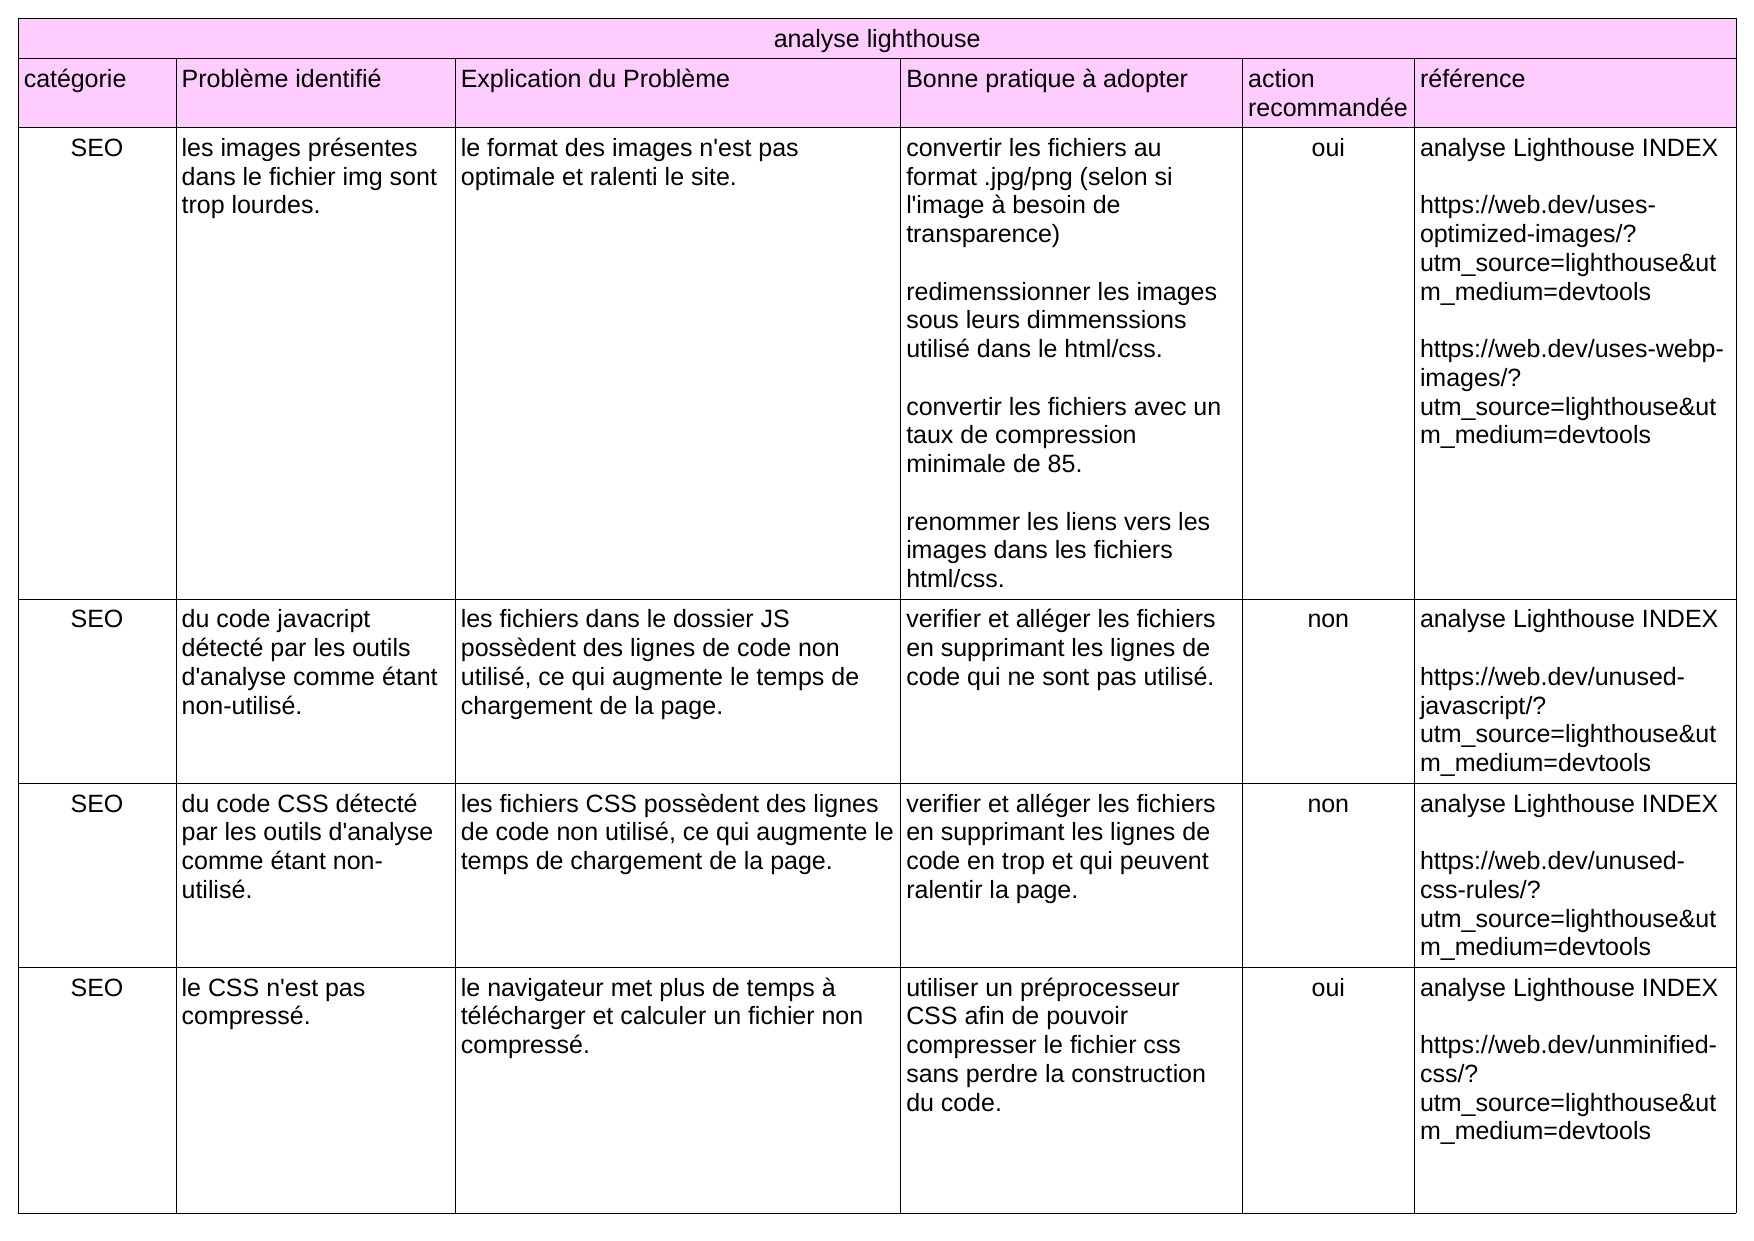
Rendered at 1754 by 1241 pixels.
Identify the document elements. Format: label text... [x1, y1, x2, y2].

table_cell le format des images n'est pas optimale et ralenti le site. [456, 128, 900, 599]
table_cell utiliser un préprocesseur CSS afin de pouvoir compresser le fichier css sans perdre la construction du code. [901, 968, 1242, 1213]
table_cell verifier et alléger les fichiers en supprimant les lignes de code en trop et qui peuvent ralentir la page. [901, 784, 1242, 967]
table_cell oui [1243, 968, 1414, 1213]
table_cell les fichiers dans le dossier JS possèdent des lignes de code non utilisé, ce qui augmente le temps de chargement de la page. [456, 600, 900, 783]
table_cell SEO [19, 600, 176, 783]
table_cell le navigateur met plus de temps à télécharger et calculer un fichier non compressé. [456, 968, 900, 1213]
table_cell analyse Lighthouse INDEX https://web.dev/unused-javascript/?utm_source=lighthouse&utm_medium=devtools [1415, 600, 1736, 783]
table_cell verifier et alléger les fichiers en supprimant les lignes de code qui ne sont pas utilisé. [901, 600, 1242, 783]
table_cell non [1243, 784, 1414, 967]
table_cell Explication du Problème [456, 59, 900, 127]
table_cell les fichiers CSS possèdent des lignes de code non utilisé, ce qui augmente le temps de chargement de la page. [456, 784, 900, 967]
table_cell du code javacript détecté par les outils d'analyse comme étant non-utilisé. [177, 600, 455, 783]
table_cell SEO [19, 968, 176, 1213]
table_cell non [1243, 600, 1414, 783]
table_cell analyse Lighthouse INDEX https://web.dev/unused-css-rules/?utm_source=lighthouse&utm_medium=devtools [1415, 784, 1736, 967]
table_cell oui [1243, 128, 1414, 599]
table_cell SEO [19, 784, 176, 967]
table_cell du code CSS détecté par les outils d'analyse comme étant non-utilisé. [177, 784, 455, 967]
table_cell analyse lighthouse [19, 19, 1736, 58]
table_cell catégorie [19, 59, 176, 127]
table_cell le CSS n'est pas compressé. [177, 968, 455, 1213]
table_cell les images présentes dans le fichier img sont trop lourdes. [177, 128, 455, 599]
table_cell convertir les fichiers au format .jpg/png (selon si l'image à besoin de transparence) redimenssionner les images sous leurs dimmenssions utilisé dans le html/css. convertir les fichiers avec un taux de compression minimale de 85. renommer les liens vers les images dans les fichiers html/css. [901, 128, 1242, 599]
table_cell référence [1415, 59, 1736, 127]
table_cell action recommandée [1243, 59, 1414, 127]
table_cell SEO [19, 128, 176, 599]
table_cell Problème identifié [177, 59, 455, 127]
table_cell Bonne pratique à adopter [901, 59, 1242, 127]
table_cell analyse Lighthouse INDEX https://web.dev/unminified-css/?utm_source=lighthouse&utm_medium=devtools [1415, 968, 1736, 1213]
table_cell analyse Lighthouse INDEX https://web.dev/uses-optimized-images/?utm_source=lighthouse&utm_medium=devtools https://web.dev/uses-webp-images/?utm_source=lighthouse&utm_medium=devtools [1415, 128, 1736, 599]
